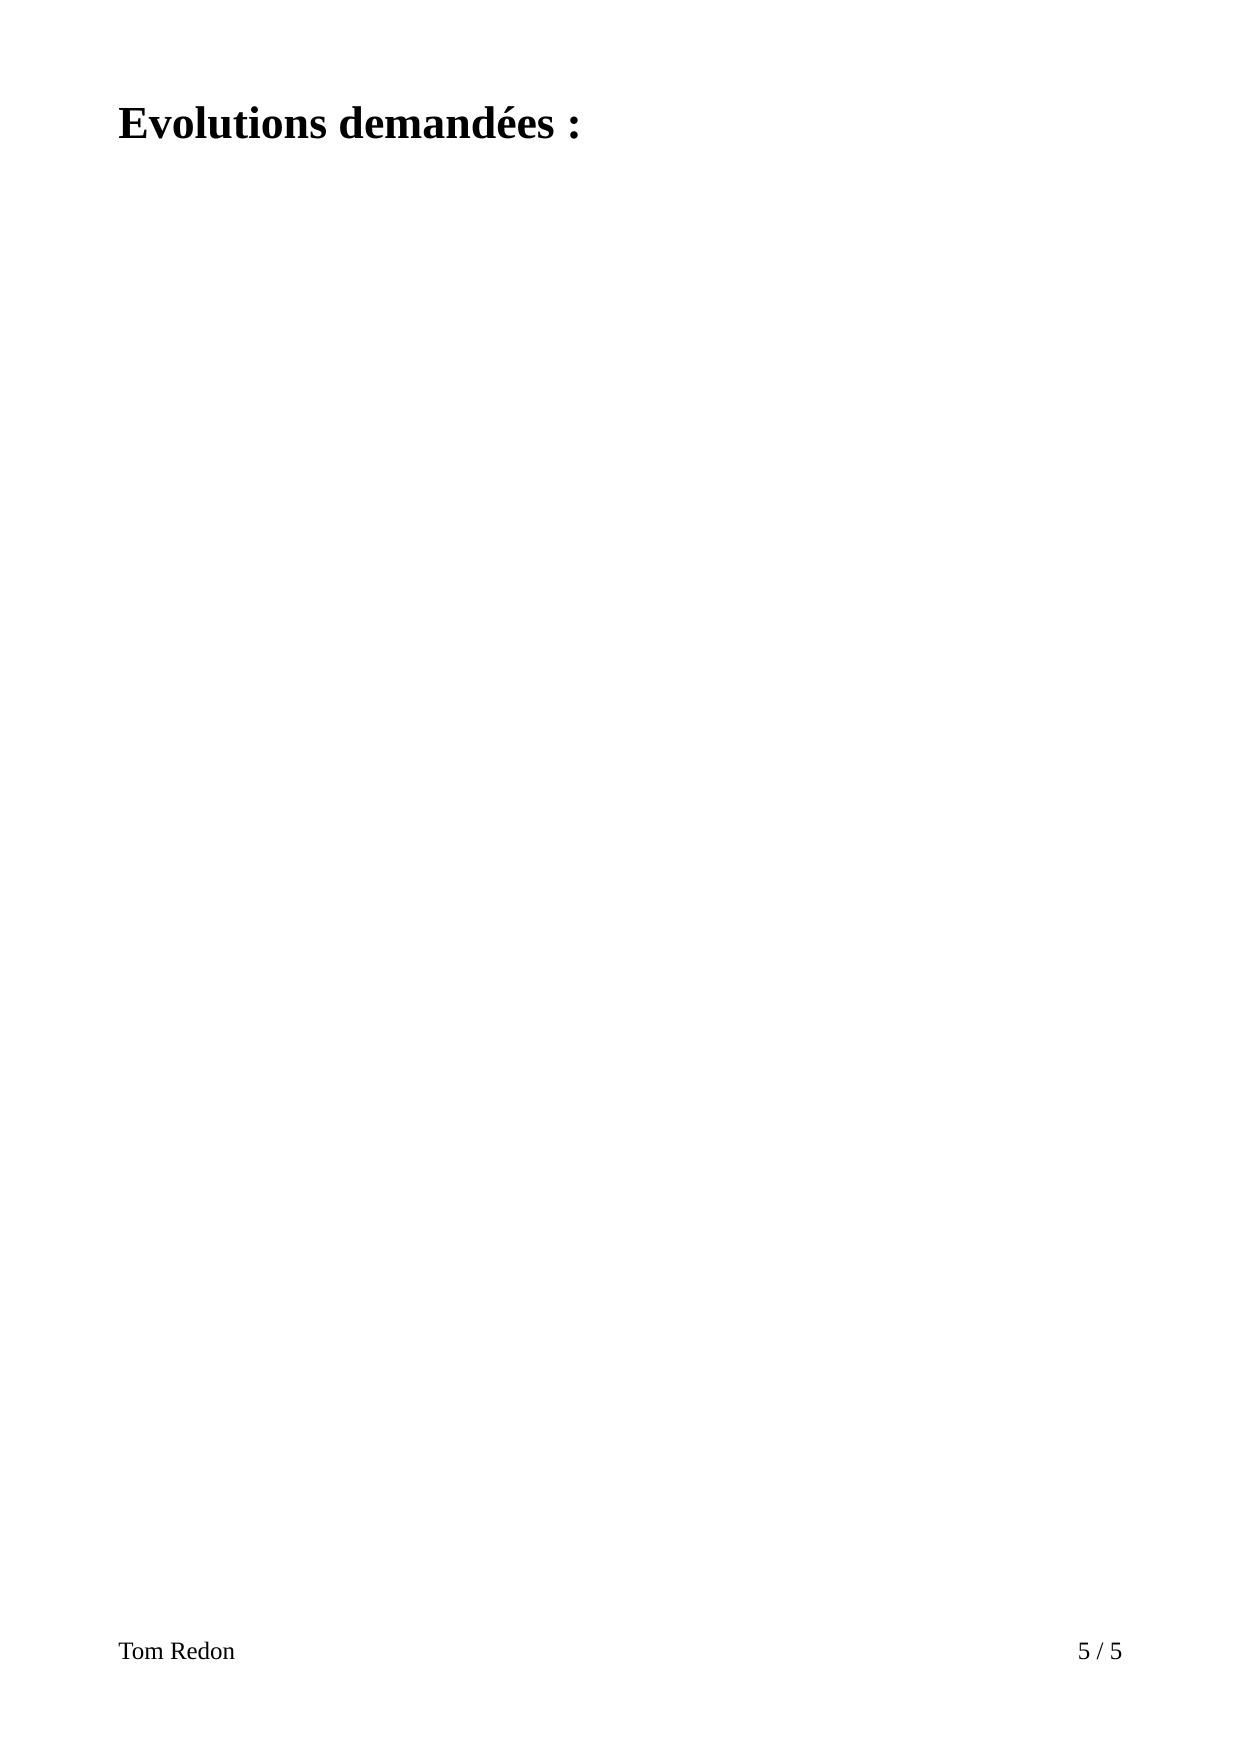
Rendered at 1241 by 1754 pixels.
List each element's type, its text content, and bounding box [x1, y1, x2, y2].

subtitle Evolutions demandées : [118, 96, 1122, 148]
